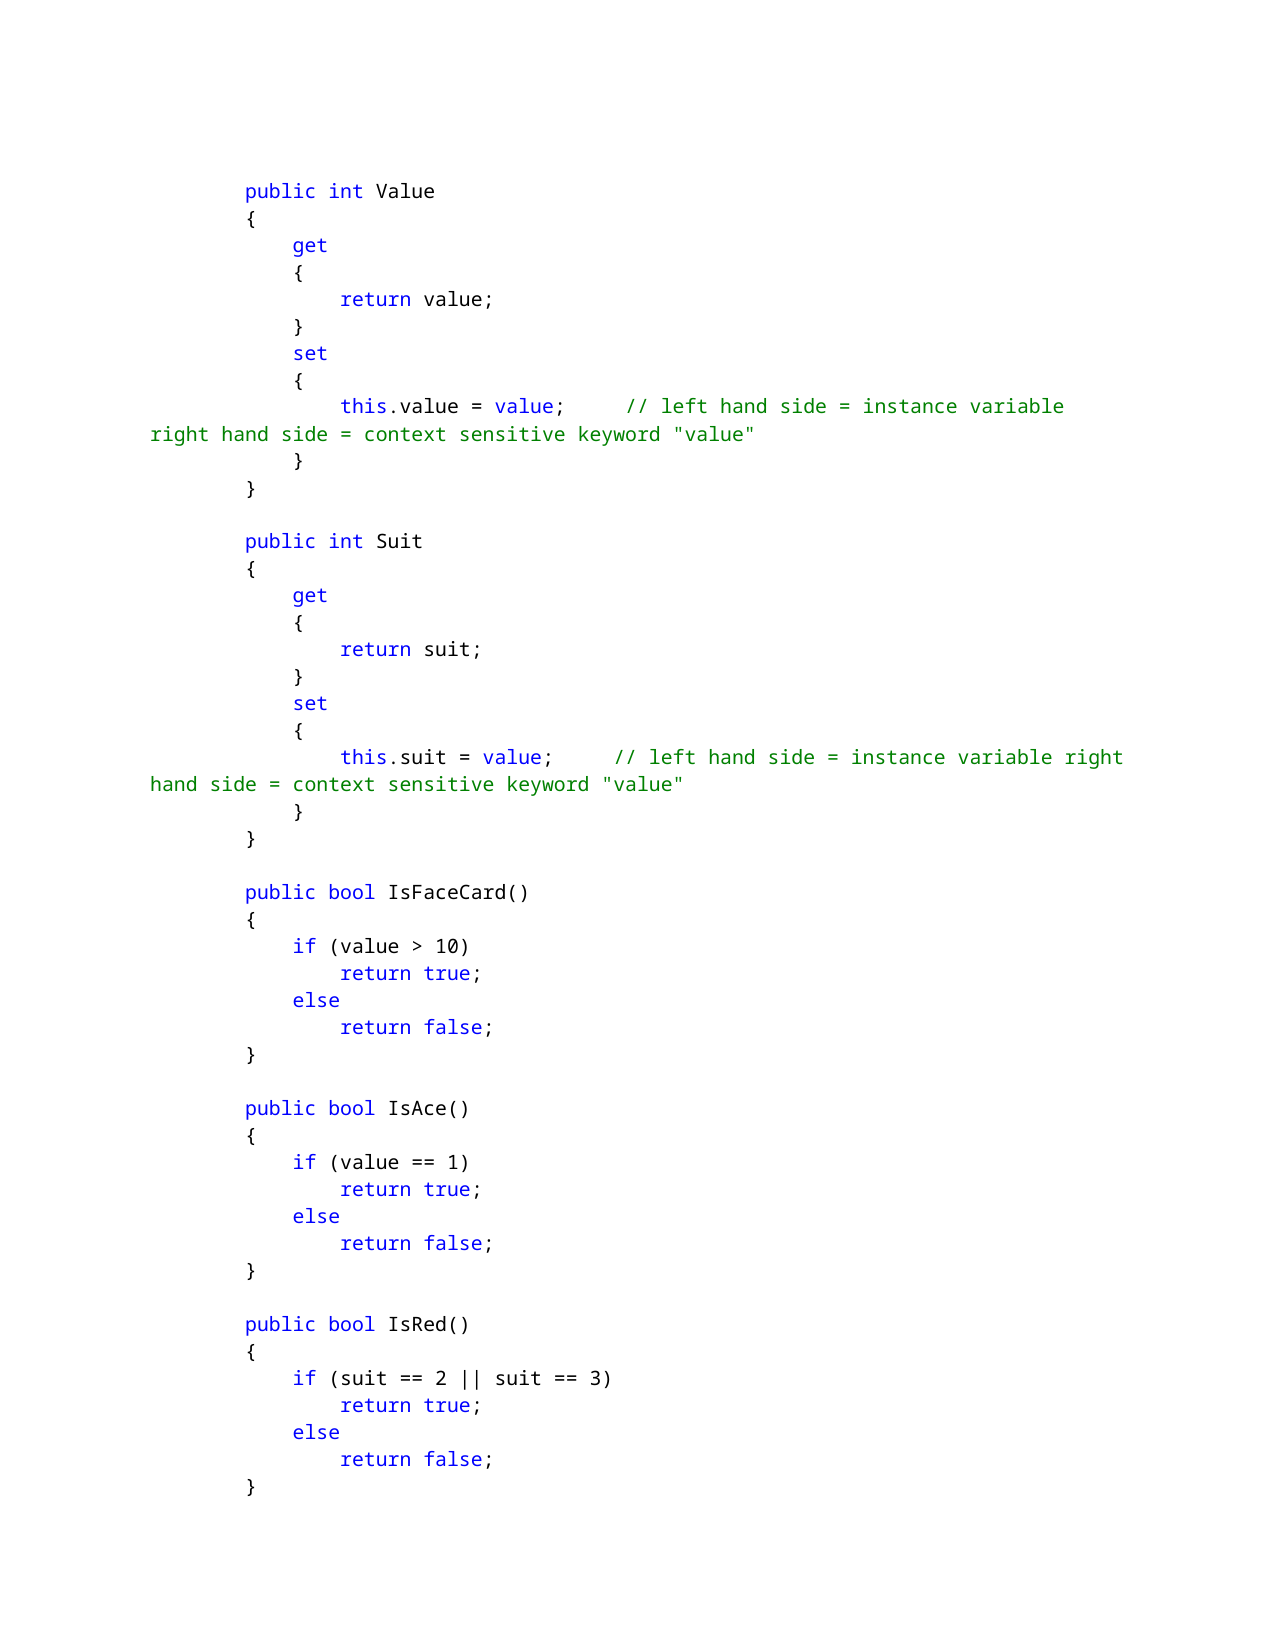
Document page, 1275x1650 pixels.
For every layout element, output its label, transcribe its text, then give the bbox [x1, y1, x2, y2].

text } [150, 1472, 1125, 1499]
text } [150, 1040, 1125, 1067]
text } [150, 312, 1125, 339]
text return suit; [150, 636, 1125, 663]
text } [150, 474, 1125, 501]
text { [150, 258, 1125, 285]
text else [150, 1418, 1125, 1445]
text public int Suit [150, 528, 1125, 555]
text this.suit = value; // left hand side = instance variable right hand side = context sensitive keyword "value" [150, 743, 1125, 797]
text if (value > 10) [150, 932, 1125, 959]
text return false; [150, 1013, 1125, 1040]
text set [150, 339, 1125, 366]
text this.value = value; // left hand side = instance variable right hand side = context sensitive keyword "value" [150, 393, 1125, 447]
text public bool IsAce() [150, 1094, 1125, 1121]
text } [150, 797, 1125, 824]
text get [150, 582, 1125, 609]
text public bool IsRed() [150, 1310, 1125, 1337]
text return true; [150, 959, 1125, 986]
text } [150, 447, 1125, 474]
text return true; [150, 1391, 1125, 1418]
text { [150, 1337, 1125, 1364]
text return false; [150, 1229, 1125, 1256]
text else [150, 986, 1125, 1013]
text if (value == 1) [150, 1148, 1125, 1175]
text return true; [150, 1175, 1125, 1202]
text { [150, 1121, 1125, 1148]
text if (suit == 2 || suit == 3) [150, 1364, 1125, 1391]
text public bool IsFaceCard() [150, 878, 1125, 905]
text { [150, 905, 1125, 932]
text } [150, 663, 1125, 689]
text { [150, 555, 1125, 582]
text return value; [150, 285, 1125, 312]
text get [150, 231, 1125, 258]
text { [150, 717, 1125, 743]
text { [150, 204, 1125, 231]
text { [150, 609, 1125, 636]
text else [150, 1202, 1125, 1229]
text } [150, 1256, 1125, 1283]
text return false; [150, 1445, 1125, 1472]
text public int Value [150, 177, 1125, 204]
text } [150, 824, 1125, 851]
text { [150, 366, 1125, 393]
text set [150, 689, 1125, 717]
